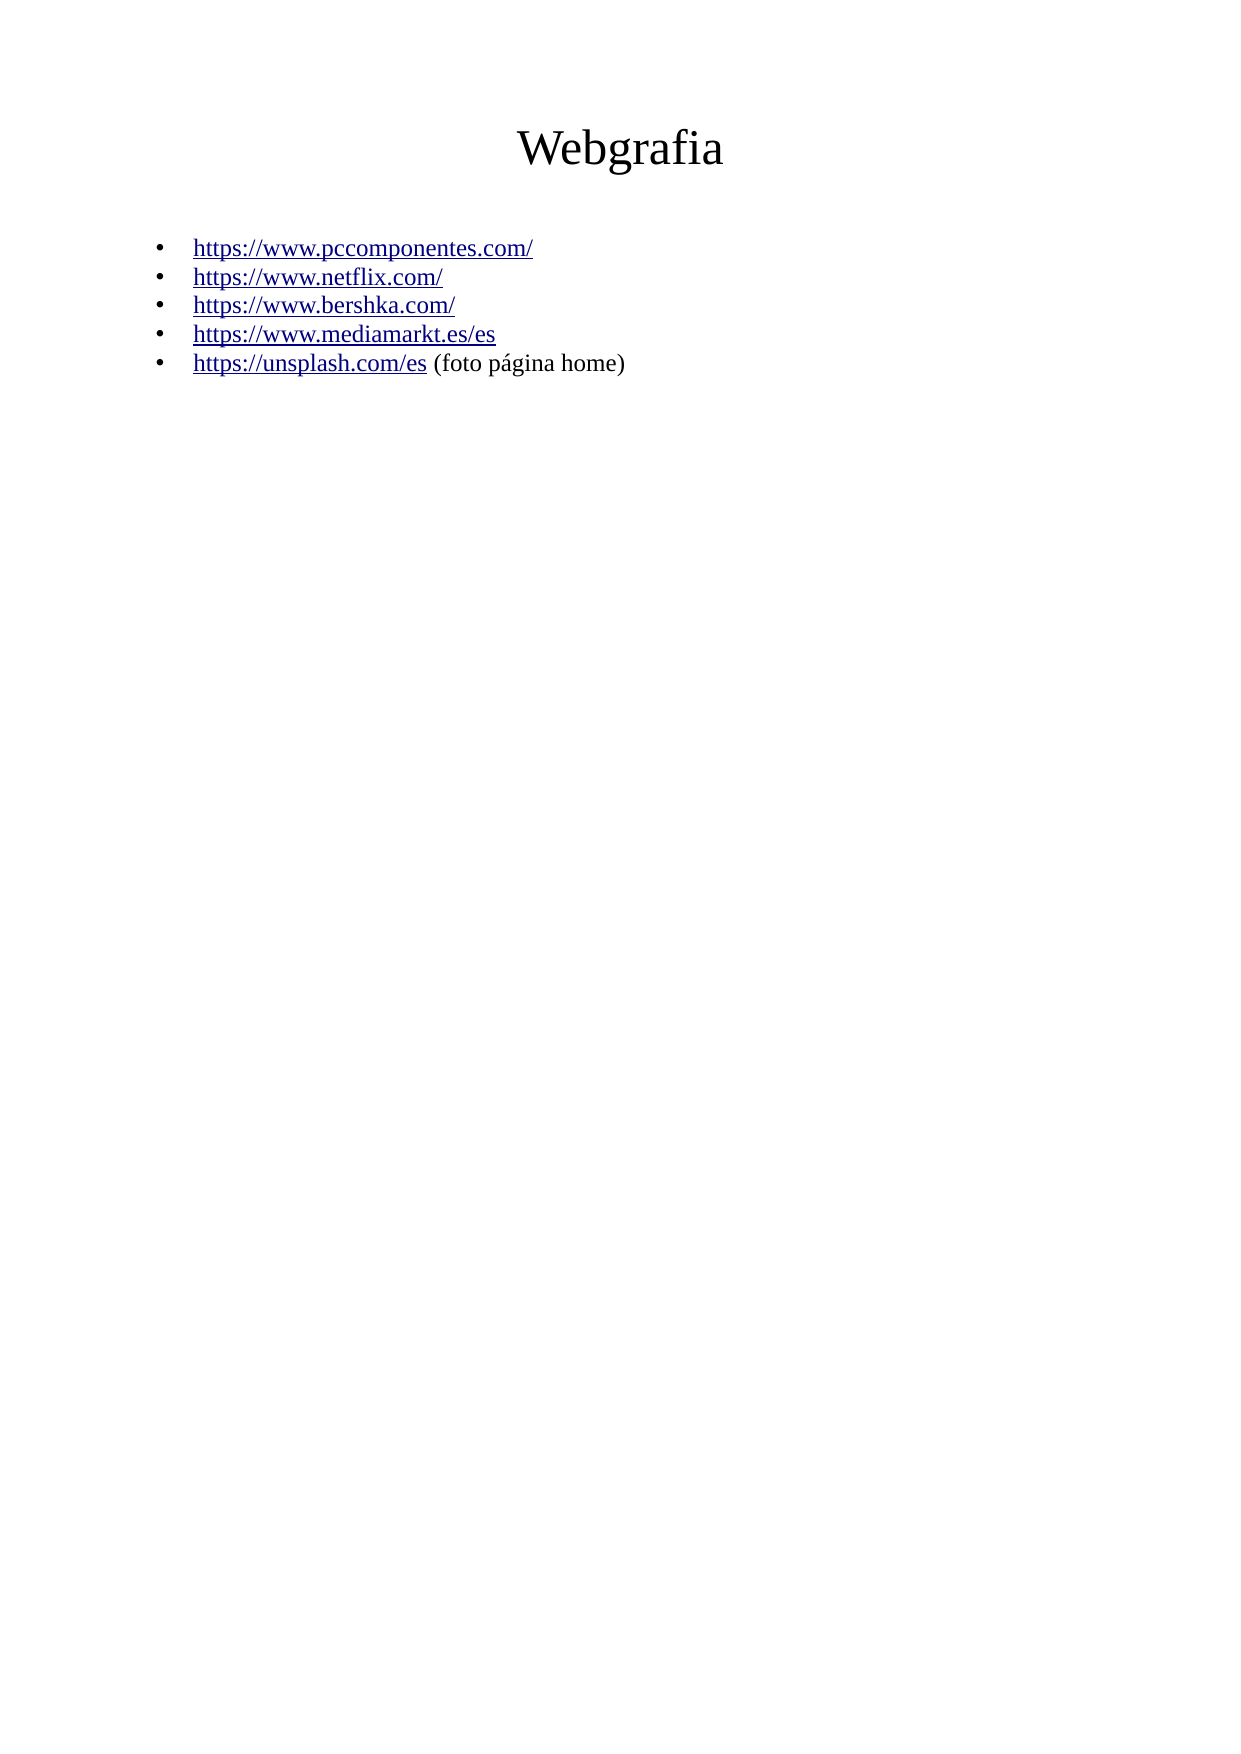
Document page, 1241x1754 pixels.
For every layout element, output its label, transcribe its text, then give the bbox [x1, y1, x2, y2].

list https://unsplash.com/es (foto página home) [156, 348, 1122, 377]
list https://www.mediamarkt.es/es [156, 319, 1122, 348]
list https://www.pccomponentes.com/ [156, 233, 1122, 262]
list https://www.bershka.com/ [156, 291, 1122, 319]
list https://www.netflix.com/ [156, 262, 1122, 291]
text Webgrafia [118, 118, 1122, 176]
